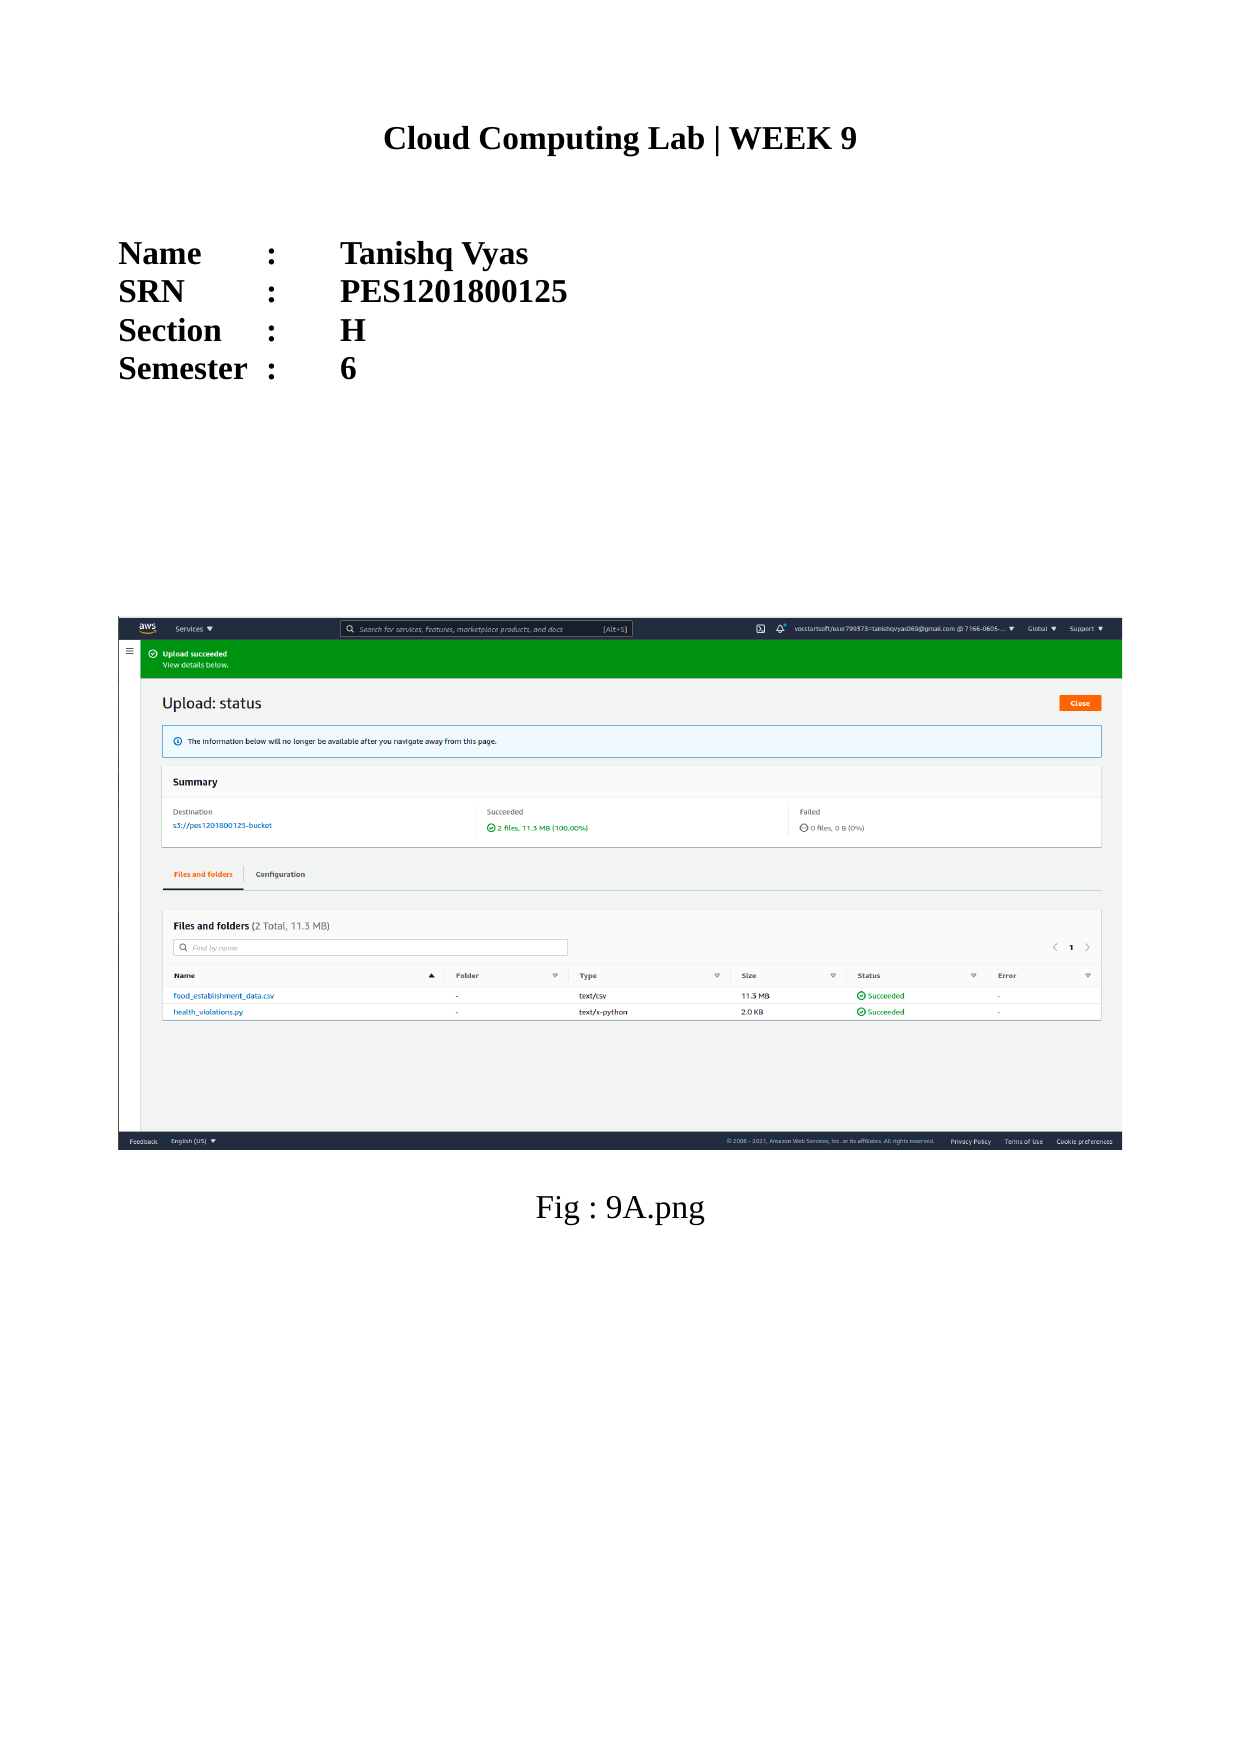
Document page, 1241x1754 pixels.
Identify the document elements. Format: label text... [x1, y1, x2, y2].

text Section : H [118, 310, 1122, 348]
text SRN : PES1201800125 [118, 271, 1122, 310]
text Fig : 9A.png [118, 1188, 1122, 1226]
text Cloud Computing Lab | WEEK 9 [118, 118, 1122, 156]
picture [118, 616, 1123, 1150]
text Name : Tanishq Vyas [118, 233, 1122, 271]
text Semester : 6 [118, 348, 1122, 386]
